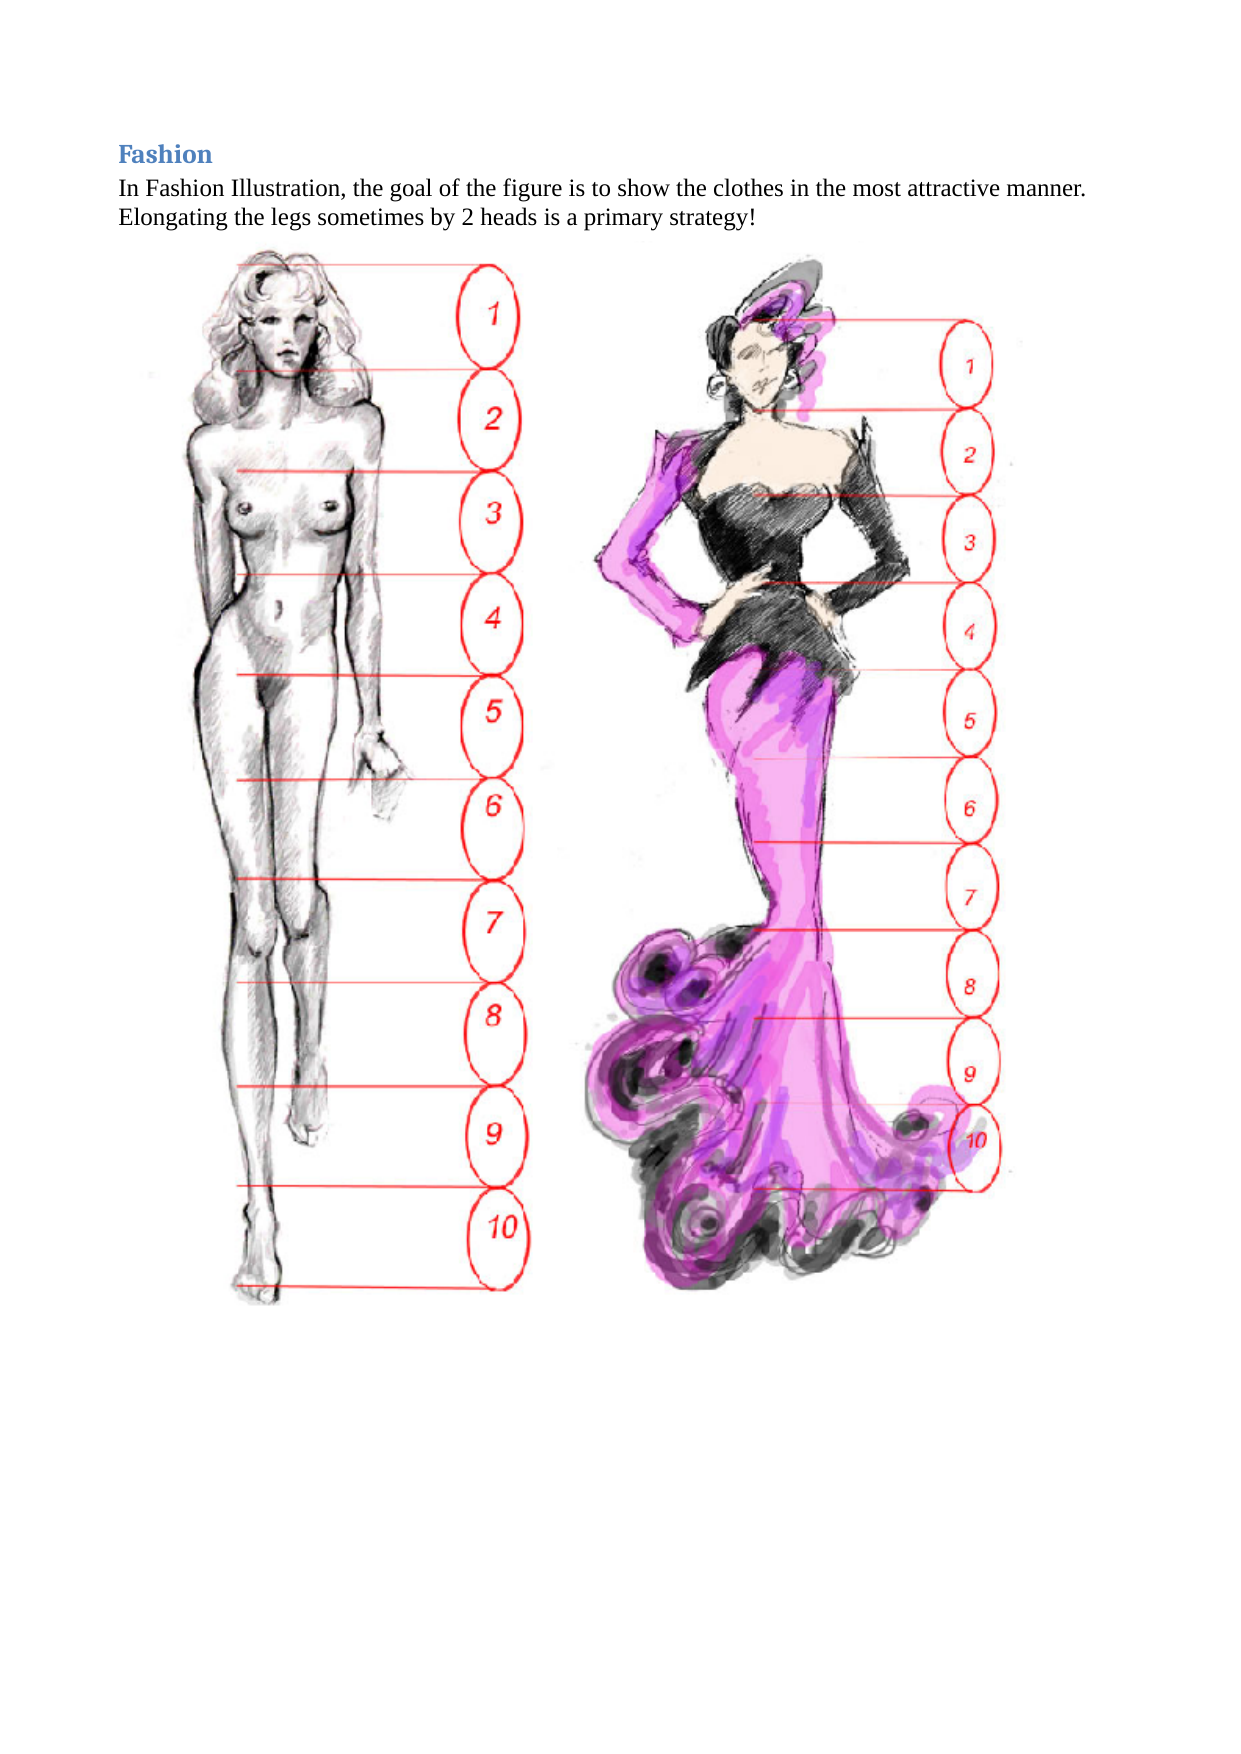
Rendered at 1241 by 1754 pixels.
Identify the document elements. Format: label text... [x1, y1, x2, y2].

text In Fashion Illustration, the goal of the figure is to show the clothes in the most attractive manner. Elongating the legs sometimes by 2 heads is a primary strategy! [118, 173, 1122, 231]
picture [118, 233, 1023, 1312]
subtitle Fashion [118, 139, 1122, 170]
